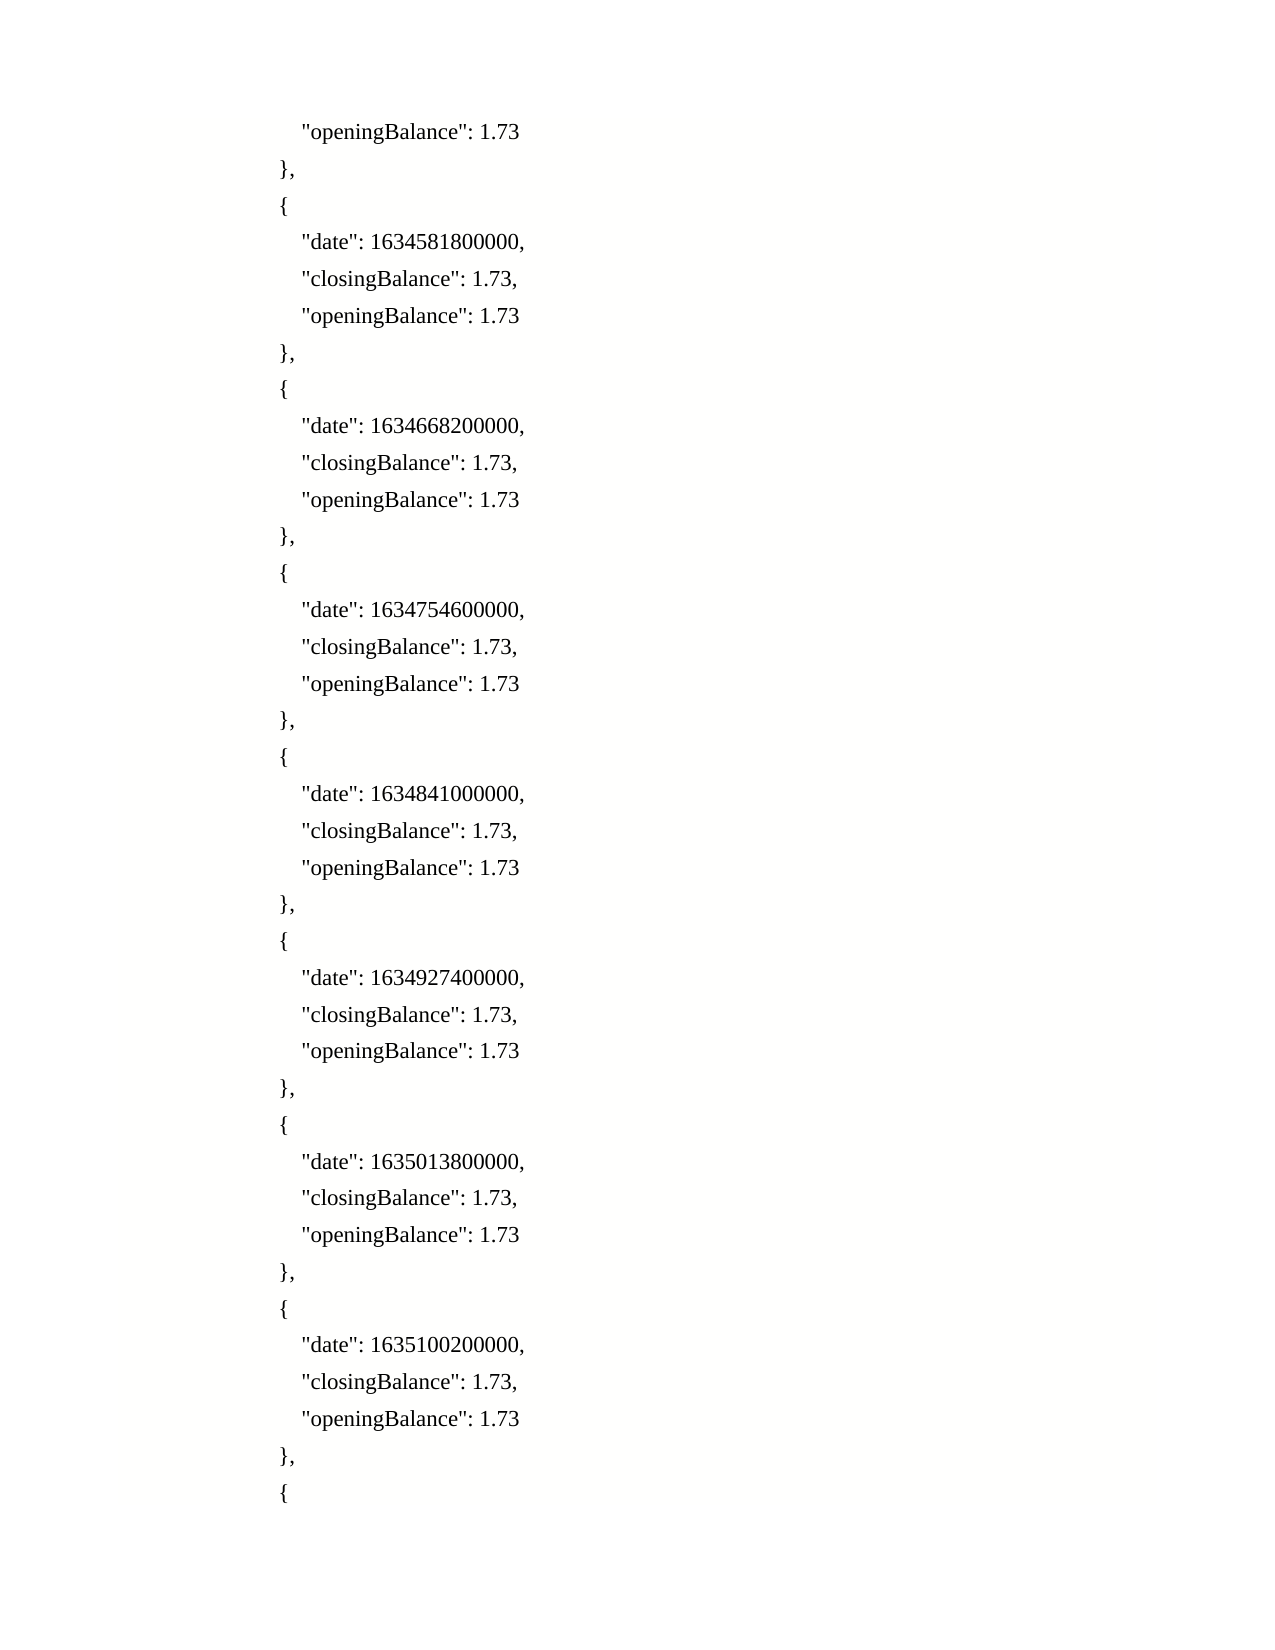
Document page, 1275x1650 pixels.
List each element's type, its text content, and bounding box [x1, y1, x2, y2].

text "openingBalance": 1.73 [118, 302, 1157, 328]
text "closingBalance": 1.73, [118, 1184, 1157, 1211]
text "closingBalance": 1.73, [118, 449, 1157, 475]
text "date": 1634754600000, [118, 596, 1157, 622]
text "openingBalance": 1.73 [118, 853, 1157, 880]
text }, [118, 523, 1157, 549]
text { [118, 927, 1157, 953]
text "openingBalance": 1.73 [118, 486, 1157, 512]
text "closingBalance": 1.73, [118, 817, 1157, 843]
text }, [118, 155, 1157, 181]
text { [118, 1295, 1157, 1321]
text "openingBalance": 1.73 [118, 1221, 1157, 1248]
text "date": 1634927400000, [118, 964, 1157, 990]
text { [118, 1111, 1157, 1137]
text "date": 1634668200000, [118, 412, 1157, 439]
text { [118, 1479, 1157, 1505]
text { [118, 376, 1157, 402]
text }, [118, 1074, 1157, 1101]
text "openingBalance": 1.73 [118, 670, 1157, 696]
text "date": 1635100200000, [118, 1332, 1157, 1358]
text }, [118, 1258, 1157, 1284]
text "openingBalance": 1.73 [118, 118, 1157, 144]
text }, [118, 706, 1157, 733]
text "date": 1635013800000, [118, 1148, 1157, 1174]
text }, [118, 1442, 1157, 1468]
text "closingBalance": 1.73, [118, 633, 1157, 659]
text }, [118, 339, 1157, 365]
text "closingBalance": 1.73, [118, 1001, 1157, 1027]
text { [118, 192, 1157, 218]
text "date": 1634841000000, [118, 780, 1157, 806]
text "date": 1634581800000, [118, 228, 1157, 255]
text "openingBalance": 1.73 [118, 1037, 1157, 1064]
text { [118, 743, 1157, 769]
text { [118, 559, 1157, 586]
text "closingBalance": 1.73, [118, 265, 1157, 292]
text }, [118, 890, 1157, 917]
text "closingBalance": 1.73, [118, 1368, 1157, 1395]
text "openingBalance": 1.73 [118, 1405, 1157, 1431]
